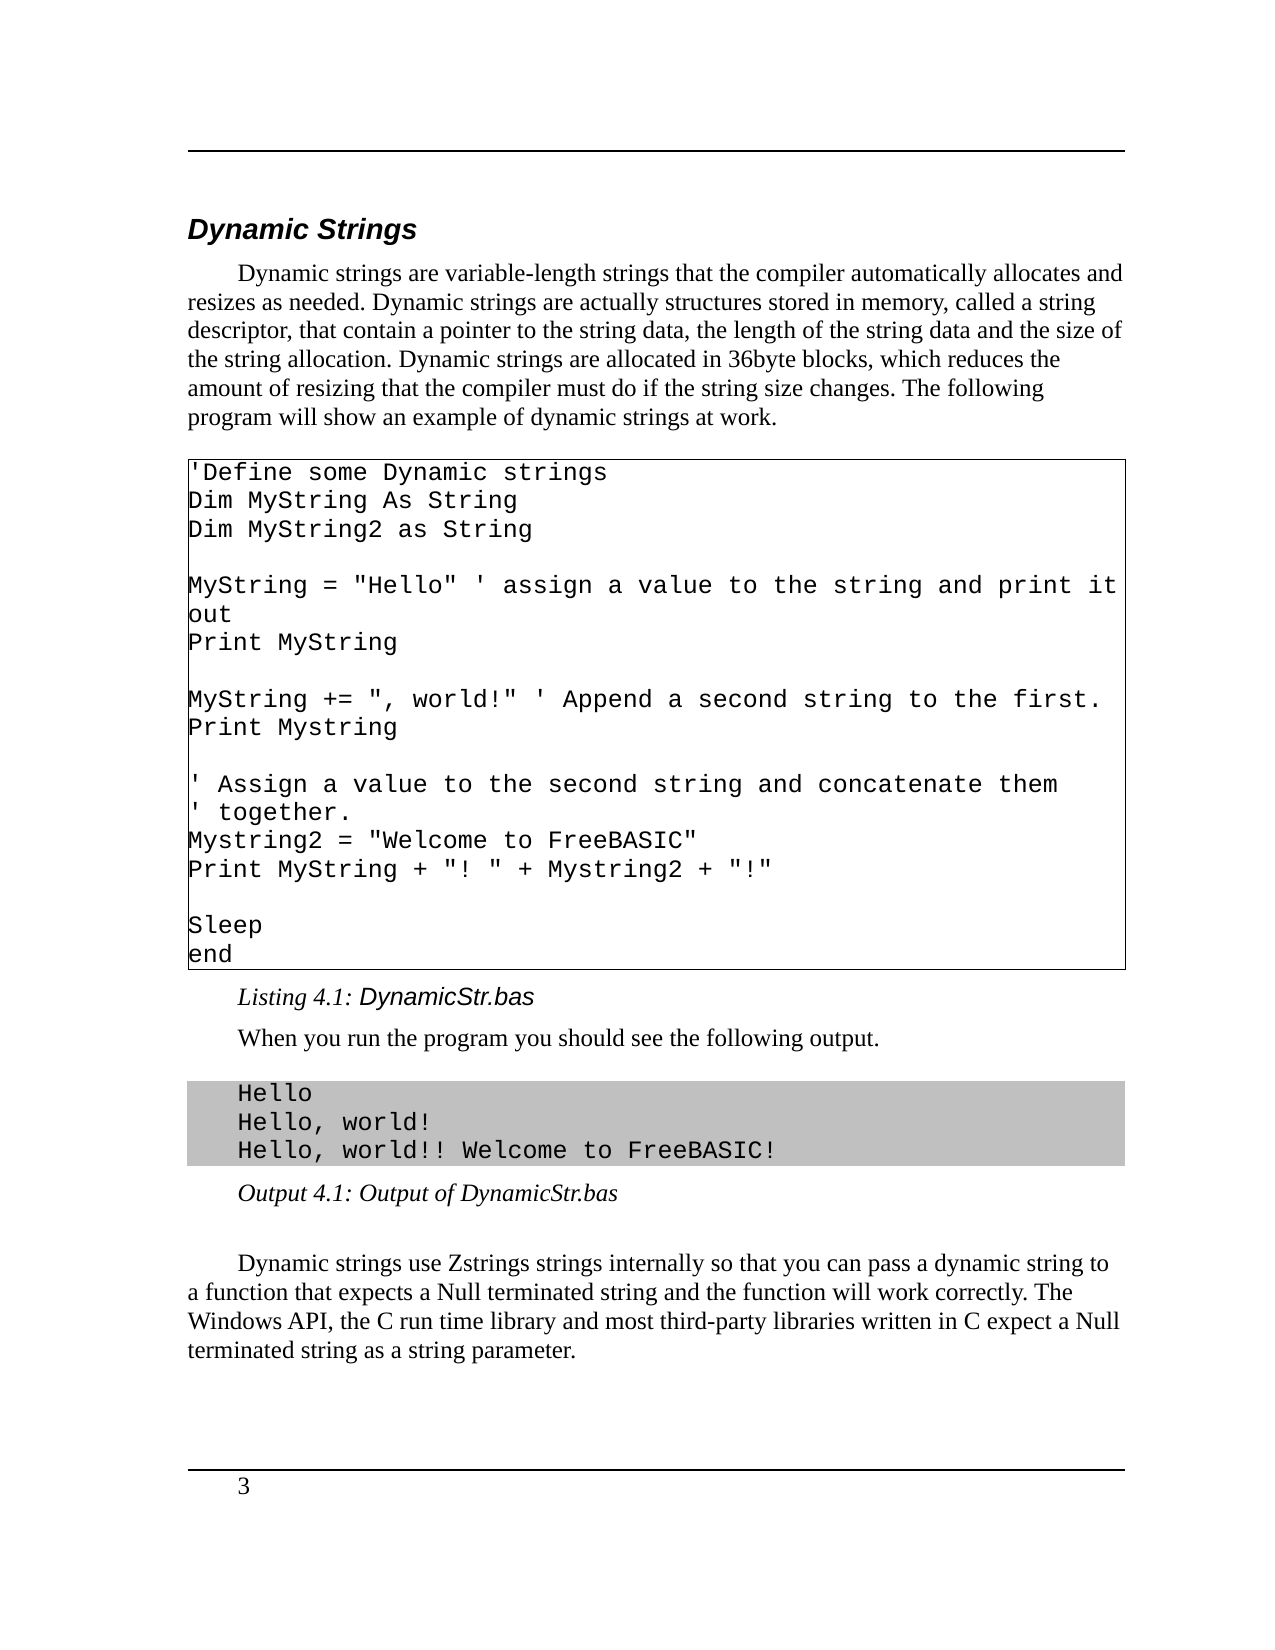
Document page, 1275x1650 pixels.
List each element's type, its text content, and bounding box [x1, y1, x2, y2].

text Print Mystring [189, 714, 1125, 743]
subtitle Dynamic Strings [187, 212, 1125, 246]
text Dynamic strings are variable-length strings that the compiler automatically allocates and resizes as needed. Dynamic strings are actually structures stored in memory, called a string descriptor, that contain a pointer to the string data, the length of the string data and the size of the string allocation. Dynamic strings are allocated in 36byte blocks, which reduces the amount of resizing that the compiler must do if the string size changes. The following program will show an example of dynamic strings at work. [187, 258, 1125, 431]
text Sleep [189, 913, 1125, 941]
text Hello, world! [187, 1109, 1125, 1138]
text Dim MyString2 as String [189, 516, 1125, 544]
text Hello [187, 1081, 1125, 1109]
text MyString = "Hello" ' assign a value to the string and print it out [189, 573, 1125, 629]
text end [189, 941, 1125, 969]
text Dim MyString As String [189, 488, 1125, 516]
text Hello, world!! Welcome to FreeBASIC! [187, 1138, 1125, 1166]
text Mystring2 = "Welcome to FreeBASIC" [189, 828, 1125, 856]
text Print MyString [189, 629, 1125, 658]
text Print MyString + "! " + Mystring2 + "!" [189, 856, 1125, 884]
text Output 4.1: Output of DynamicStr.bas [187, 1178, 1125, 1207]
text Listing 4.1: DynamicStr.bas [187, 982, 1125, 1011]
text ' Assign a value to the second string and concatenate them [189, 771, 1125, 799]
text ' together. [189, 799, 1125, 828]
text MyString += ", world!" ' Append a second string to the first. [189, 686, 1125, 714]
text When you run the program you should see the following output. [187, 1023, 1125, 1052]
text Dynamic strings use Zstrings strings internally so that you can pass a dynamic string to a function that expects a Null terminated string and the function will work correctly. The Windows API, the C run time library and most third-party libraries written in C expect a Null terminated string as a string parameter. [187, 1248, 1125, 1363]
text 'Define some Dynamic strings [189, 460, 1125, 488]
